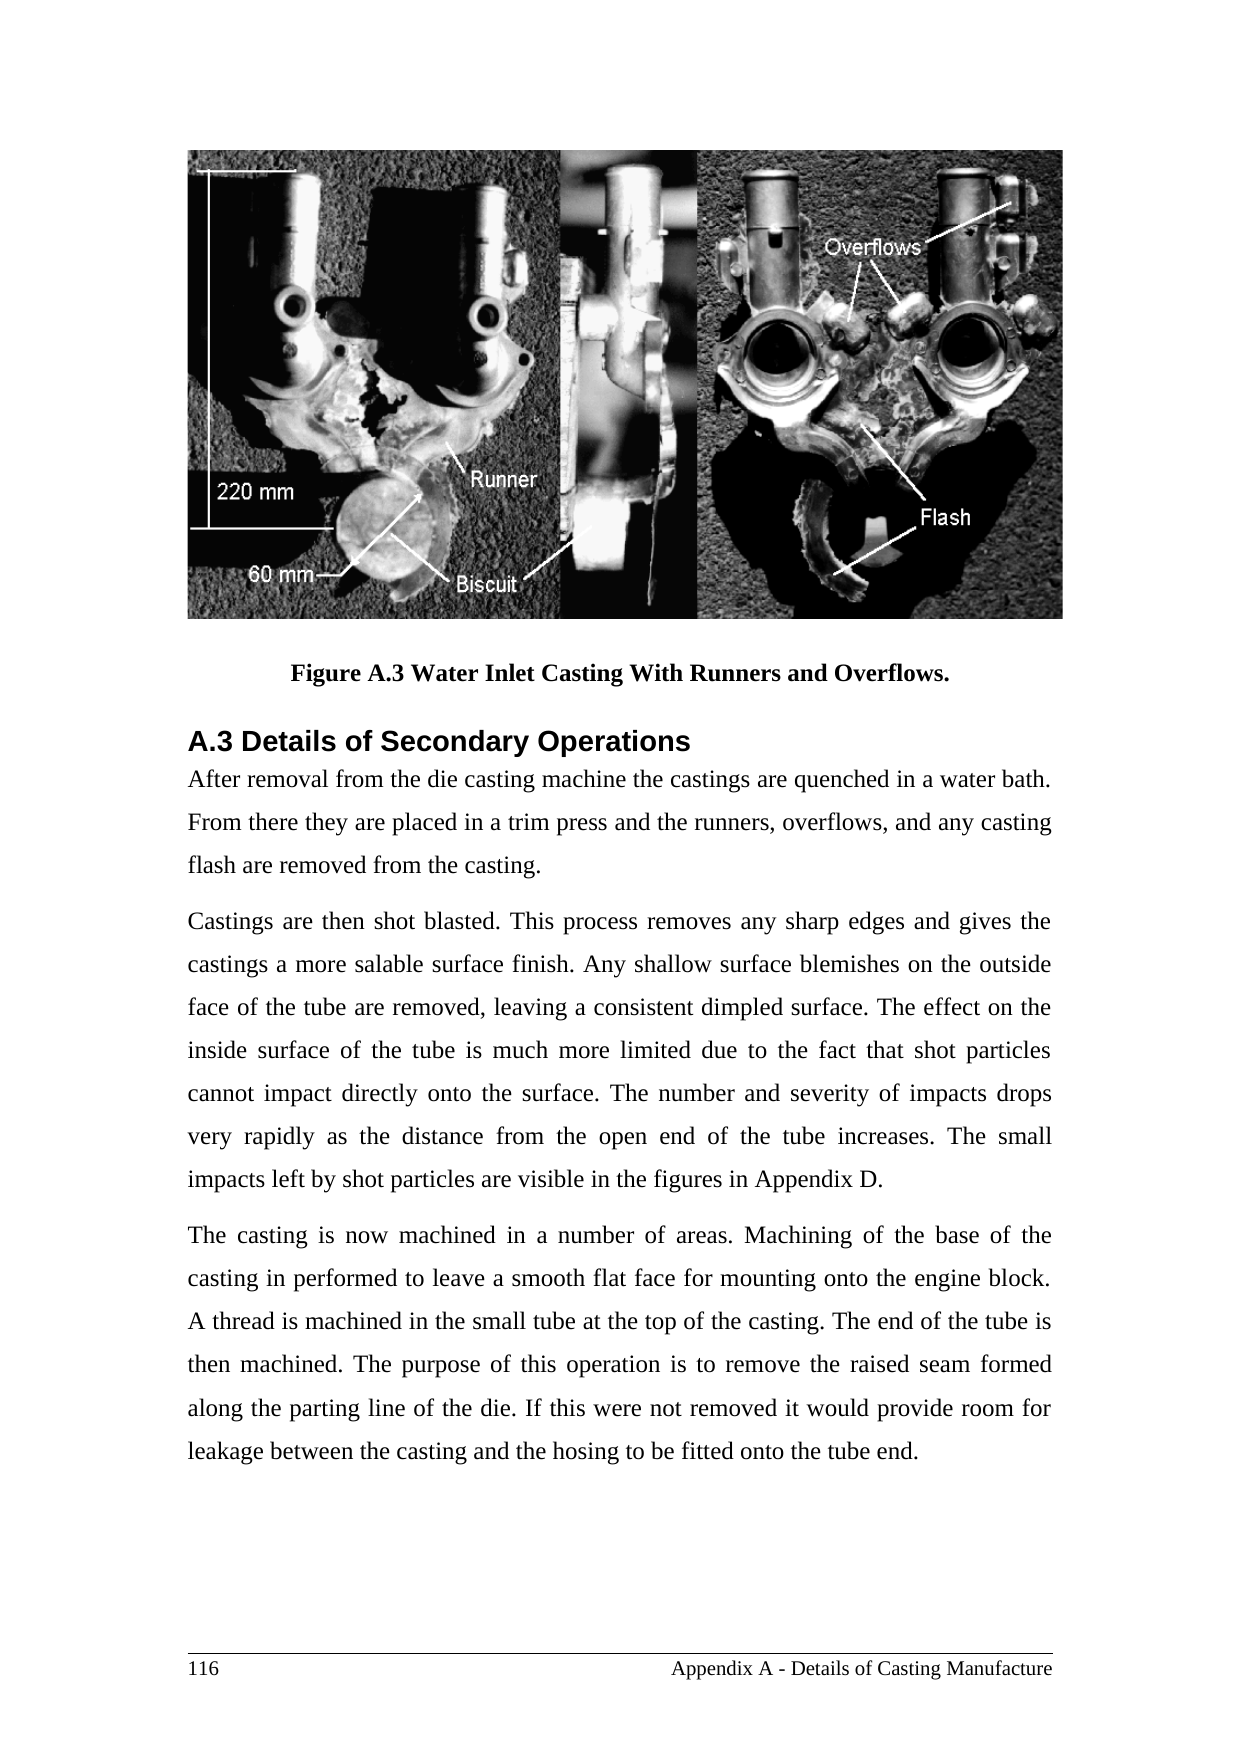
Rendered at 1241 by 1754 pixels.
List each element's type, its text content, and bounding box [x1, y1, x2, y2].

subtitle Details of Secondary Operations [187, 724, 1053, 758]
text The casting is now machined in a number of areas. Machining of the base of the casting in performed to leave a smooth flat face for mounting onto the engine block. A thread is machined in the small tube at the top of the casting. The end of the tube is then machined. The purpose of this operation is to remove the raised seam formed along the parting line of the die. If this were not removed it would provide room for leakage between the casting and the hosing to be fitted onto the tube end. [187, 1220, 1053, 1464]
picture [187, 150, 1063, 619]
text Castings are then shot blasted. This process removes any sharp edges and gives the castings a more salable surface finish. Any shallow surface blemishes on the outside face of the tube are removed, leaving a consistent dimpled surface. The effect on the inside surface of the tube is much more limited due to the fact that shot particles cannot impact directly onto the surface. The number and severity of impacts drops very rapidly as the distance from the open end of the tube increases. The small impacts left by shot particles are visible in the figures in Appendix D. [187, 906, 1053, 1193]
text After removal from the die casting machine the castings are quenched in a water bath. From there they are placed in a trim press and the runners, overflows, and any casting flash are removed from the casting. [187, 764, 1053, 879]
text Figure A.3 Water Inlet Casting With Runners and Overflows. [187, 658, 1053, 687]
